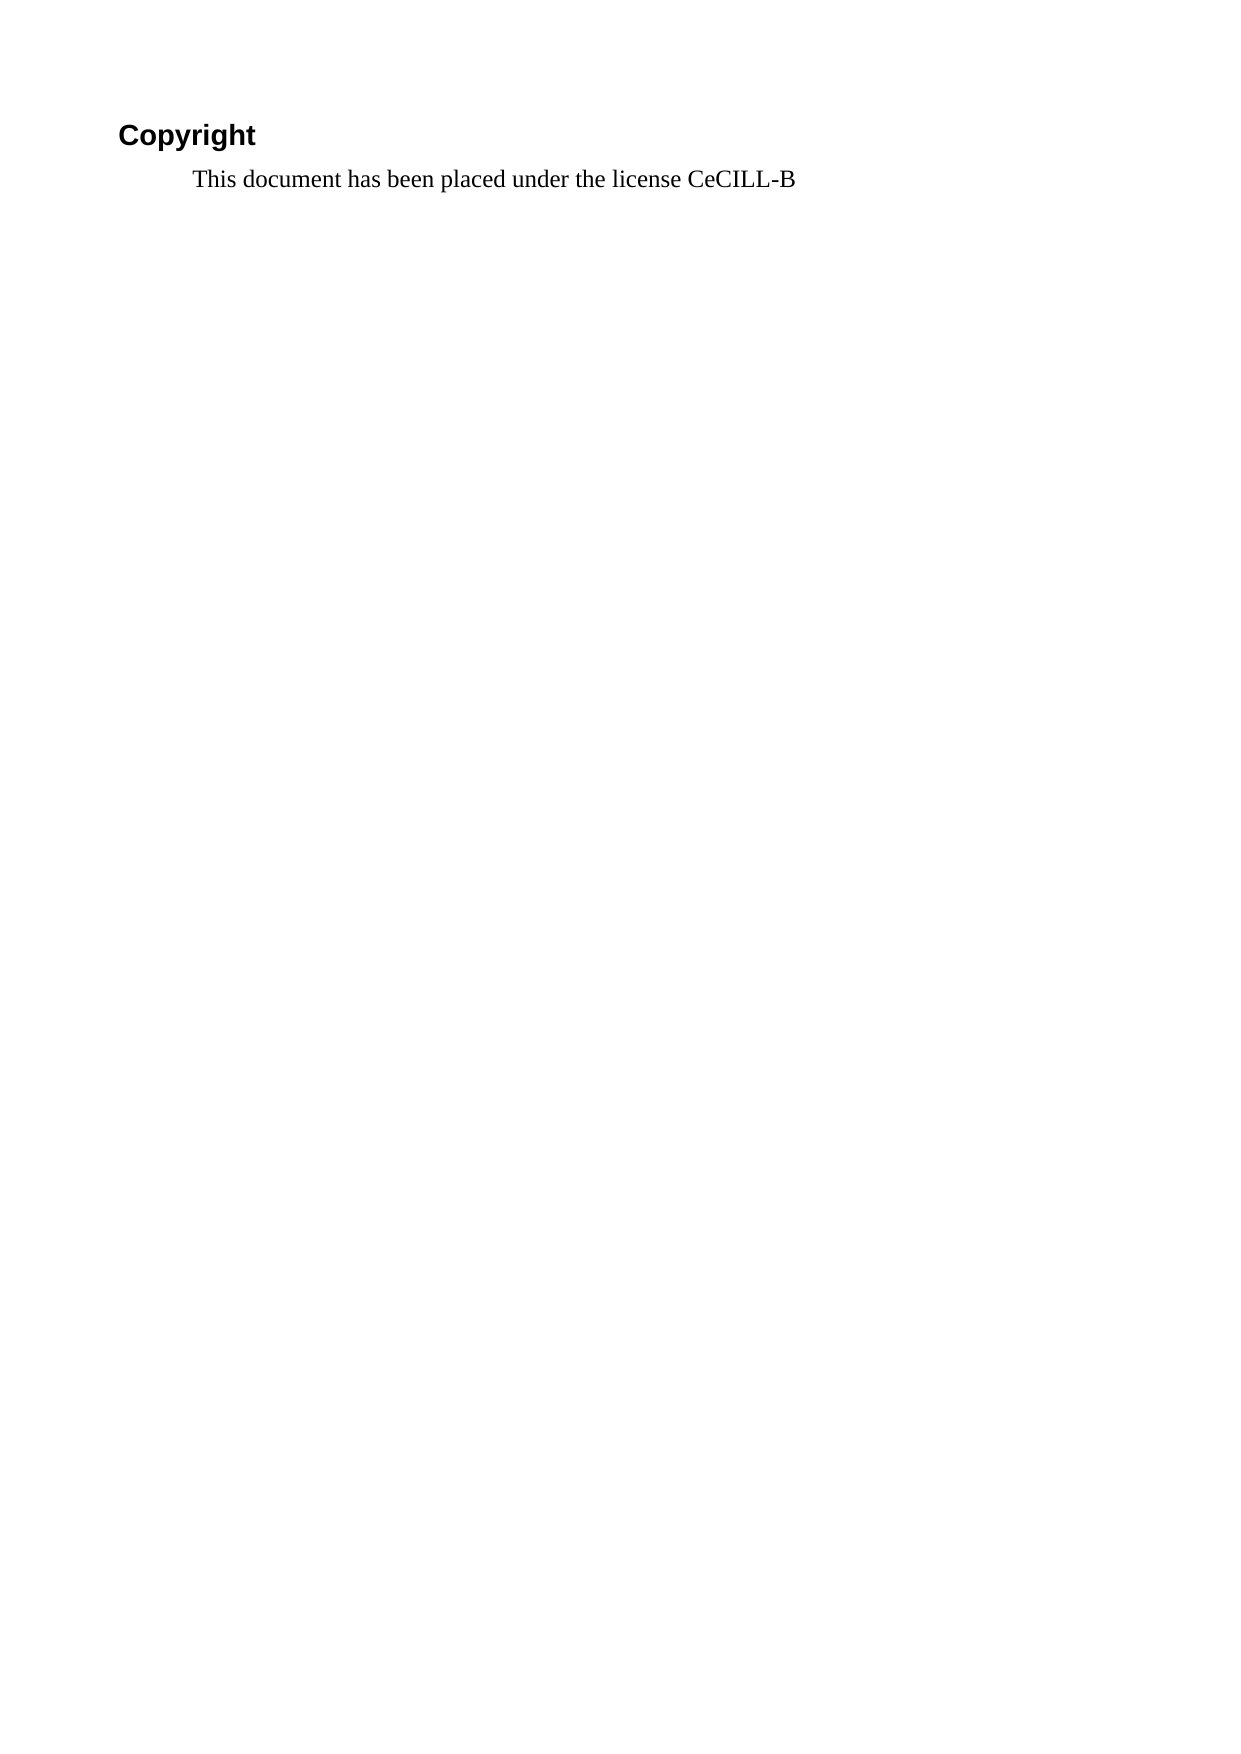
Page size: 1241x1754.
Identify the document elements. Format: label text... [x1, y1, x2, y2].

subtitle Copyright [118, 118, 1122, 152]
text This document has been placed under the license CeCILL-B [118, 164, 1122, 193]
